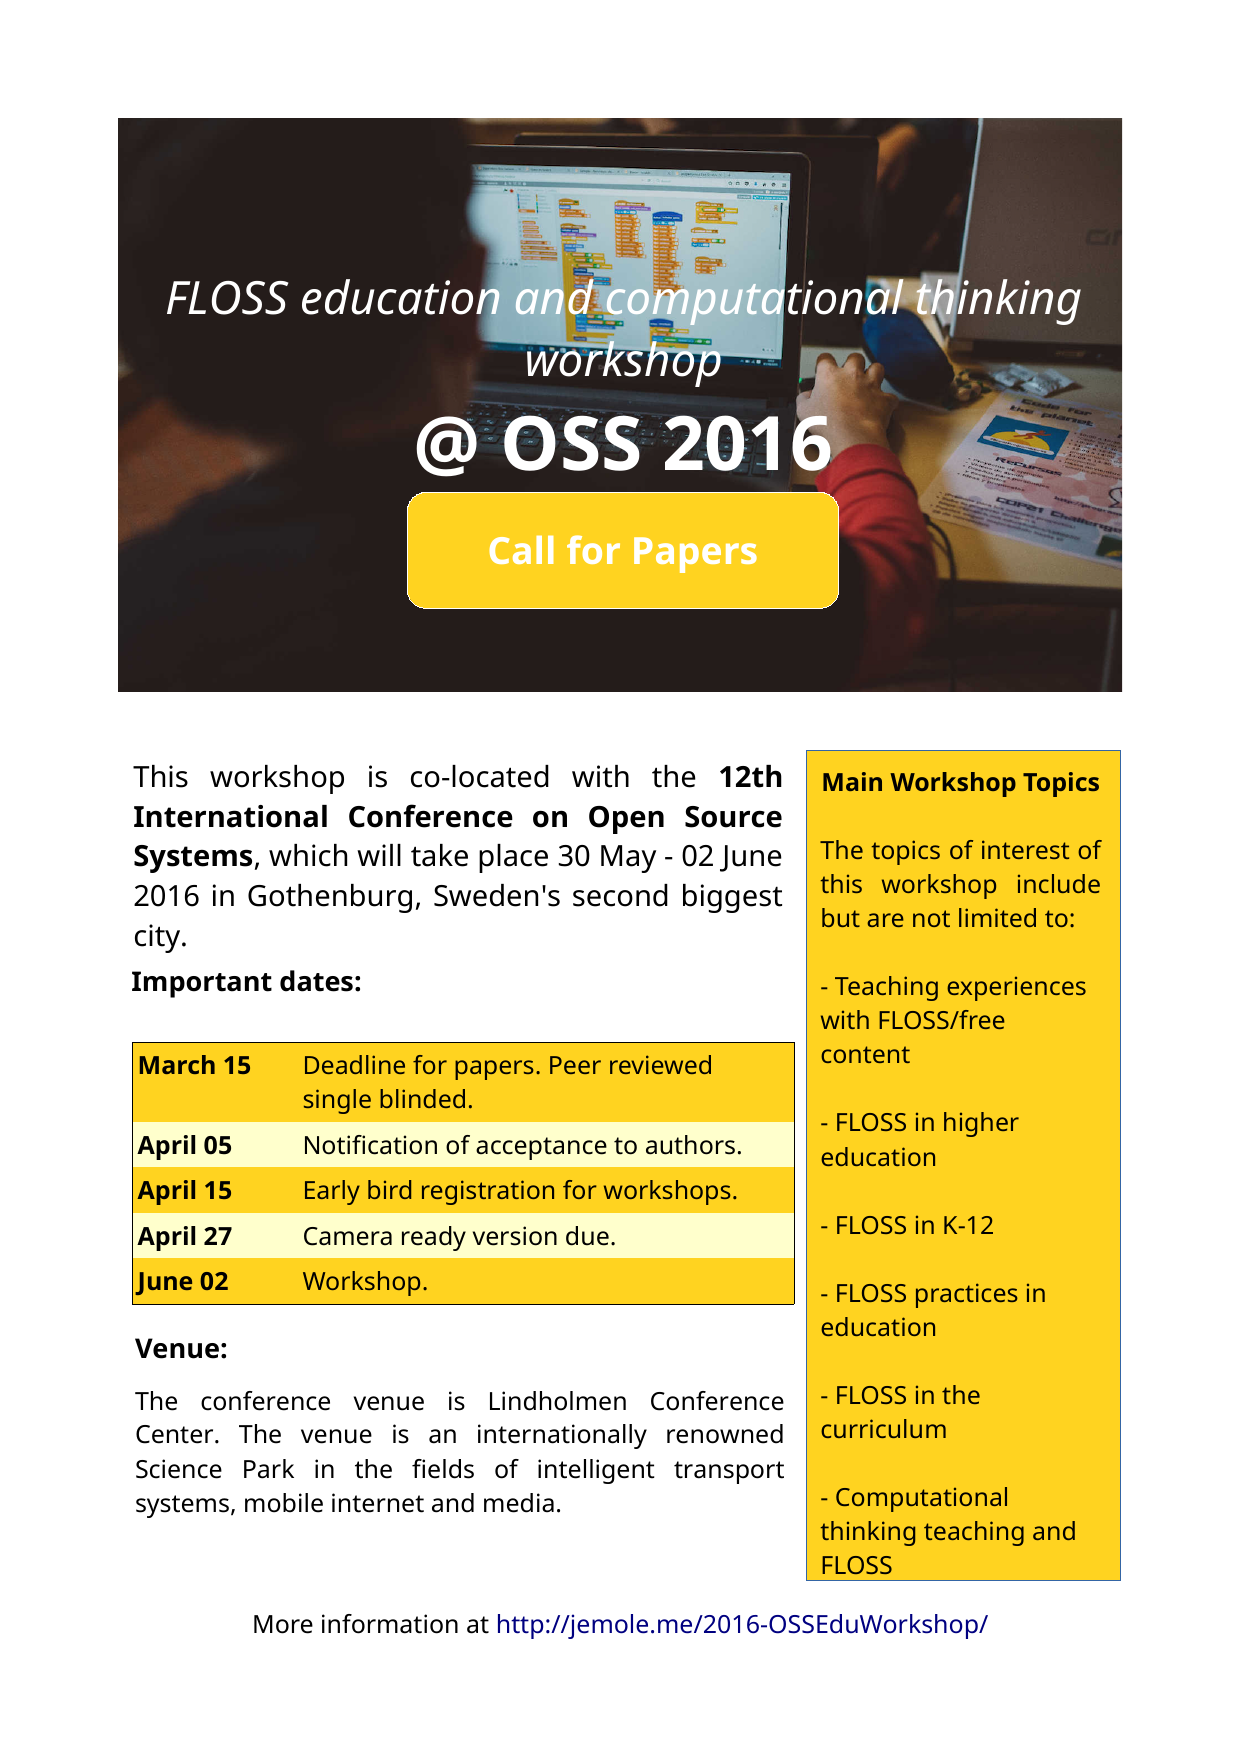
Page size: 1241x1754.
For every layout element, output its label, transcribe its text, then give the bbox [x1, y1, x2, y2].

table_cell April 15 [133, 1167, 296, 1213]
table_cell Workshop. [296, 1258, 794, 1304]
table_cell April 27 [133, 1213, 296, 1258]
table_cell June 02 [133, 1258, 296, 1304]
table_cell Camera ready version due. [296, 1213, 794, 1258]
table_header Deadline for papers. Peer reviewed single blinded. [296, 1043, 794, 1122]
table_cell April 05 [133, 1122, 296, 1167]
table_cell Notification of acceptance to authors. [296, 1122, 794, 1167]
picture [118, 118, 1123, 692]
table_cell Early bird registration for workshops. [296, 1167, 794, 1213]
table_header March 15 [133, 1043, 296, 1122]
